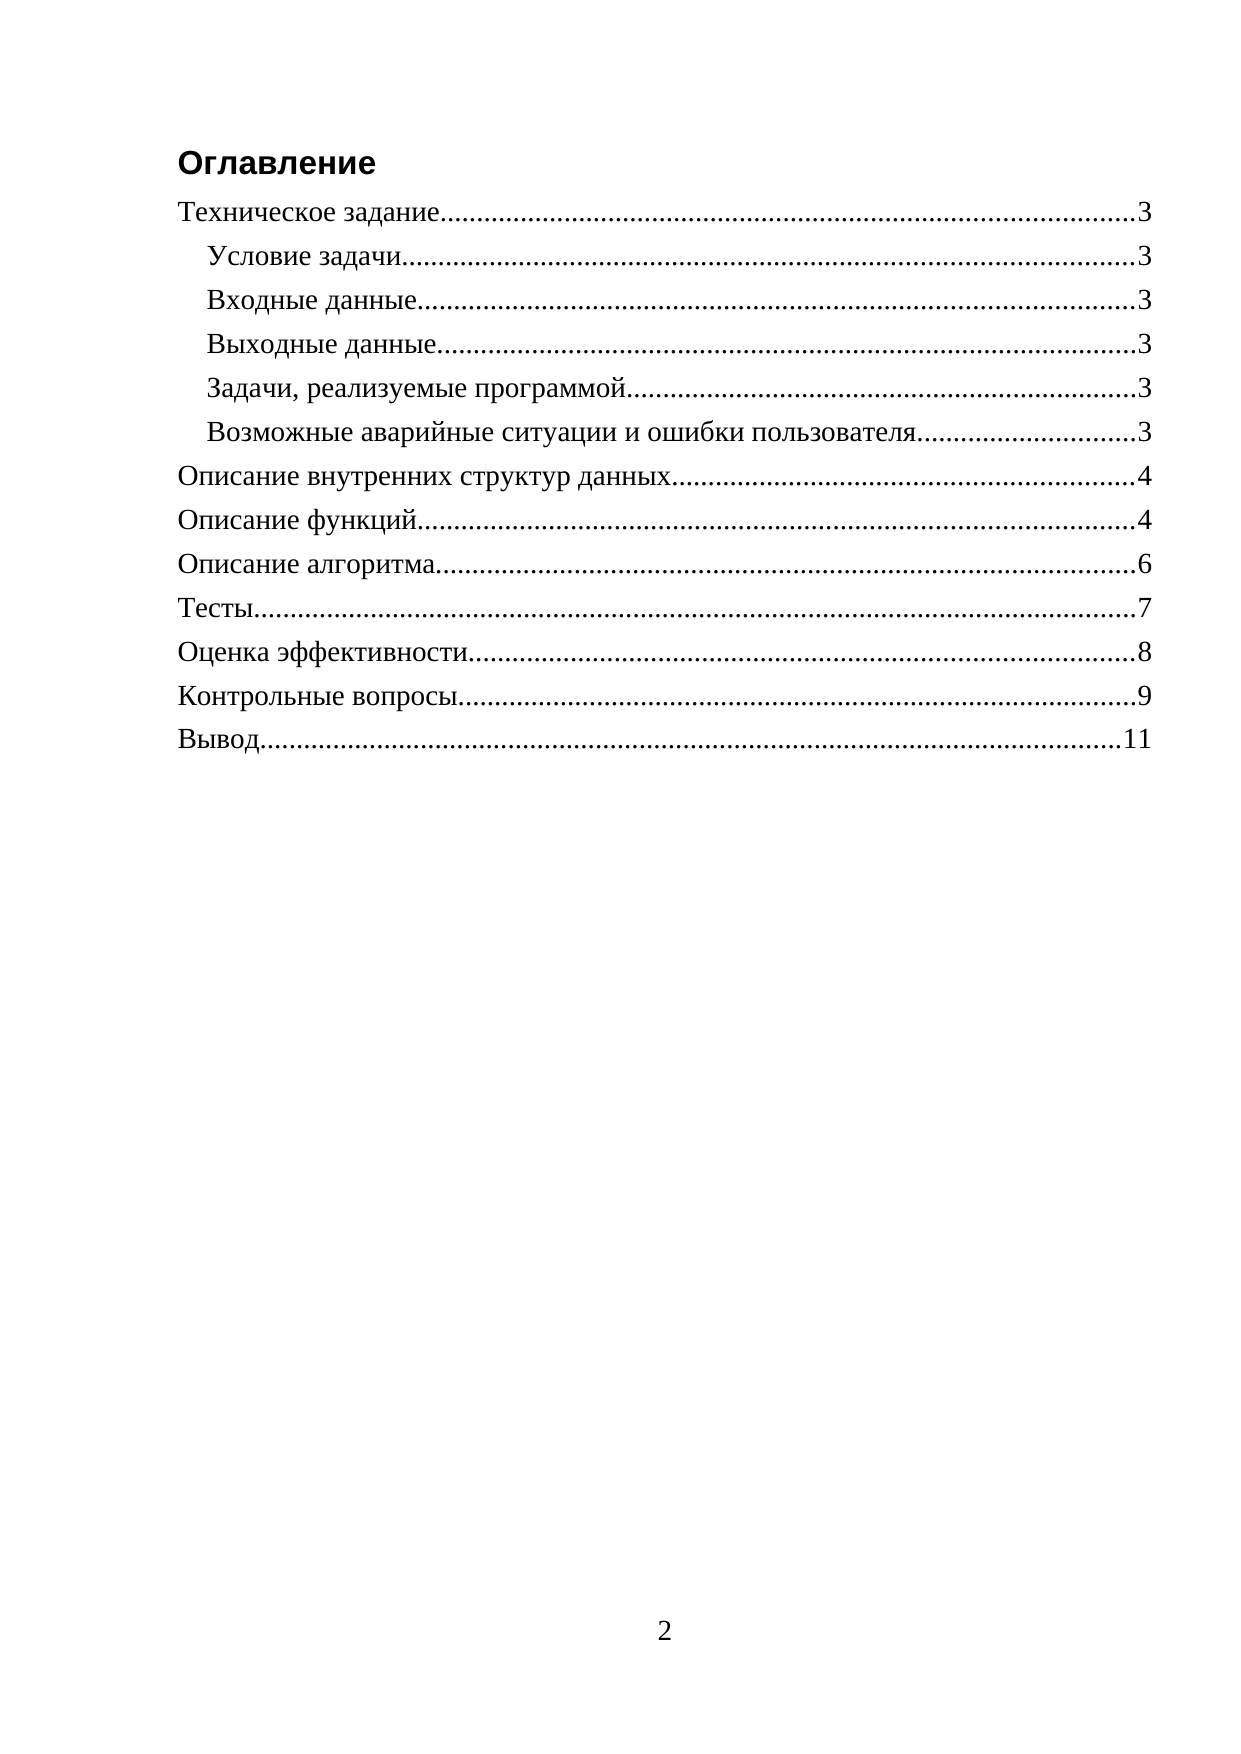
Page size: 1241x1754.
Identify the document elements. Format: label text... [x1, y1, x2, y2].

text Описание алгоритма 6 [177, 546, 1152, 579]
text Выходные данные 3 [206, 326, 1152, 359]
text Условие задачи 3 [206, 238, 1152, 272]
text Входные данные 3 [206, 282, 1152, 316]
text Возможные аварийные ситуации и ошибки пользователя 3 [206, 414, 1152, 447]
text Задачи, реализуемые программой 3 [206, 370, 1152, 403]
text Контрольные вопросы 9 [177, 678, 1152, 711]
subtitle Оглавление [177, 143, 1152, 182]
text Тесты 7 [177, 590, 1152, 623]
text Техническое задание 3 [177, 194, 1152, 228]
text Оценка эффективности 8 [177, 634, 1152, 667]
text Описание внутренних структур данных 4 [177, 458, 1152, 491]
text Вывод 11 [177, 722, 1152, 755]
text Описание функций 4 [177, 502, 1152, 535]
